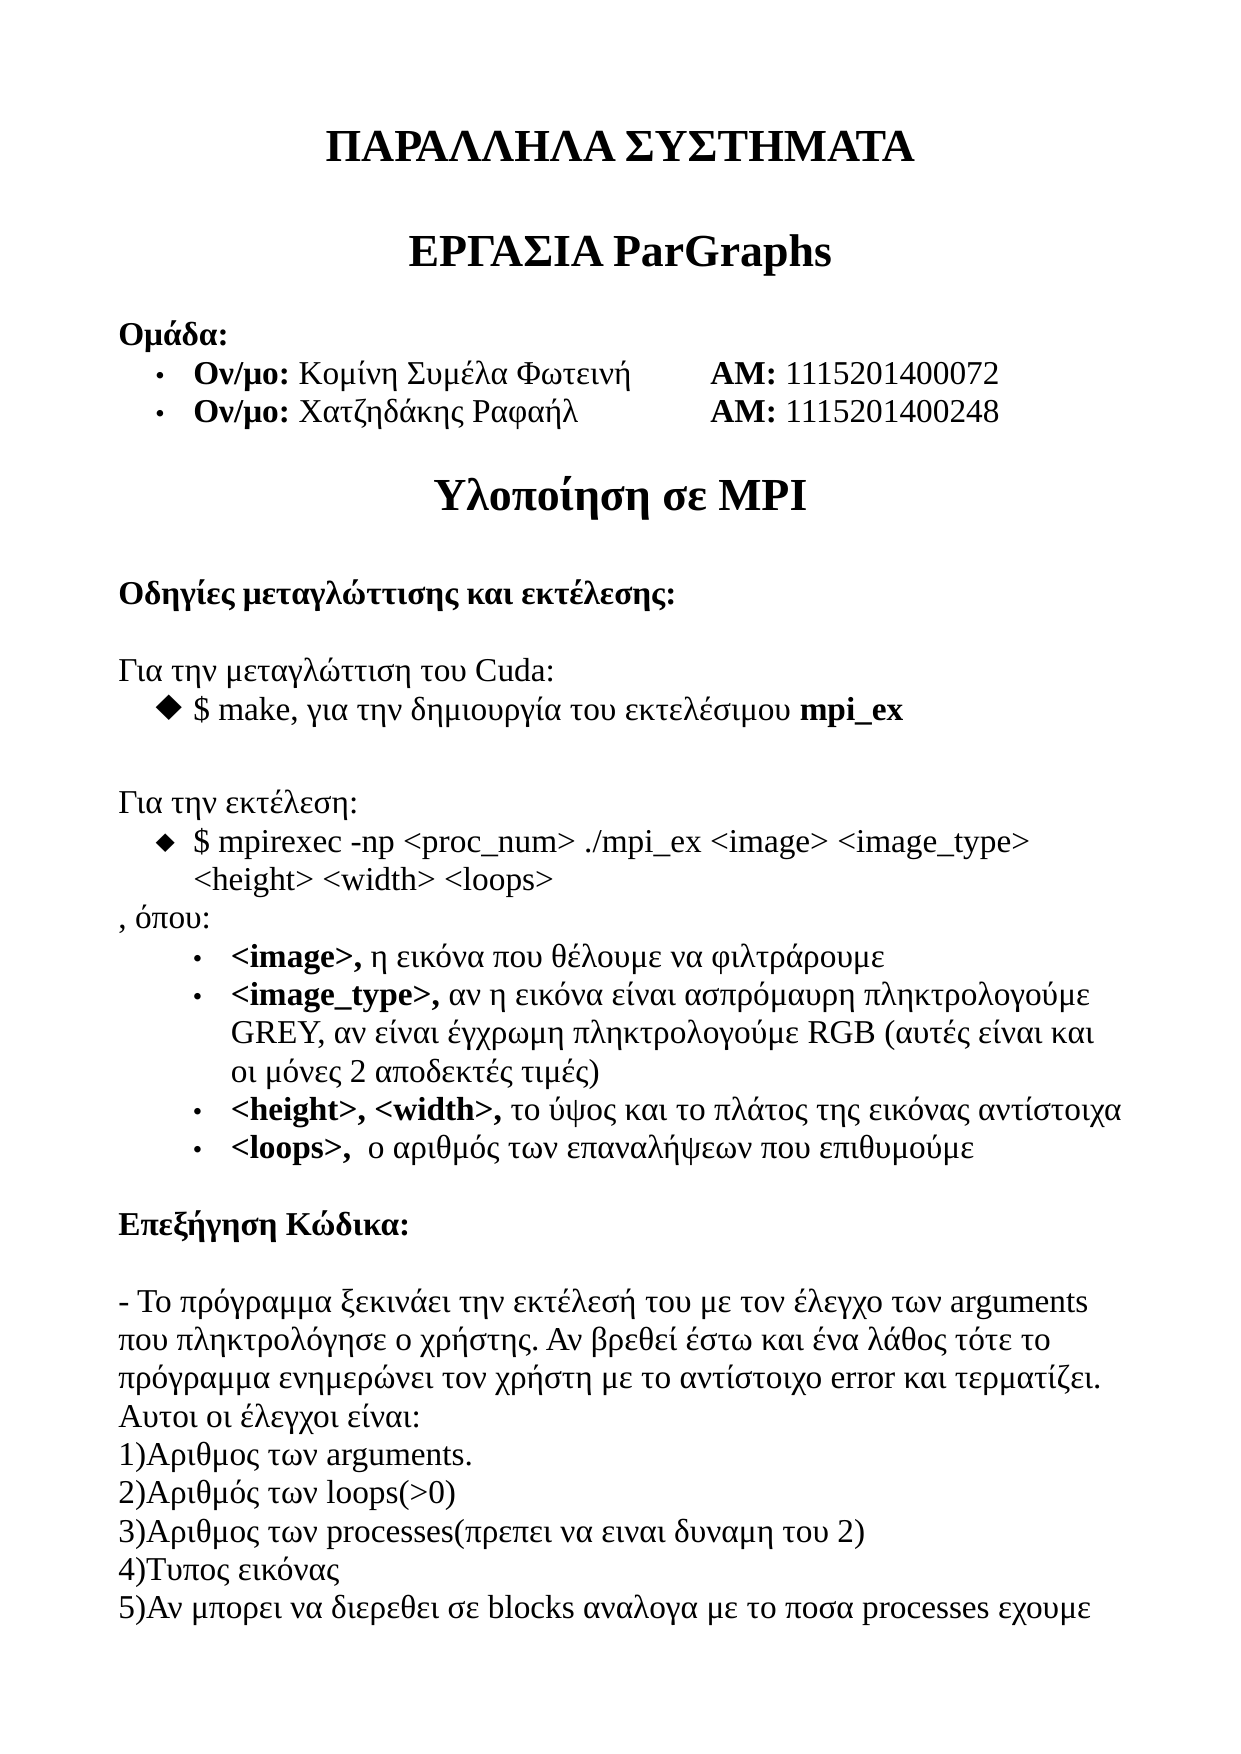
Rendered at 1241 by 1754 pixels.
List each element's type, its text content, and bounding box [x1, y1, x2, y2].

text 2)Αριθμός των loops(>0) [118, 1473, 1122, 1511]
text Για την εκτέλεση: [118, 783, 1122, 821]
list <image_type>, αν η εικόνα είναι ασπρόμαυρη πληκτρολογούμε GREY, αν είναι έγχρωμη πληκτρολογούμε RGB (αυτές είναι και οι μόνες 2 αποδεκτές τιμές) [193, 974, 1122, 1089]
text 3)Αριθμος των processes(πρεπει να ειναι δυναμη του 2) [118, 1511, 1122, 1549]
text Για την μεταγλώττιση του Cuda: [118, 650, 1122, 688]
text Επεξήγηση Κώδικα: [118, 1204, 1122, 1243]
list Ον/μο: Χατζηδάκης Ραφαήλ ΑΜ: 1115201400248 [156, 391, 1122, 429]
text 4)Τυπος εικόνας [118, 1549, 1122, 1588]
list $ mpirexec -np <proc_num> ./mpi_ex <image> <image_type> <height> <width> <loops> [156, 821, 1122, 898]
list <height>, <width>, το ύψος και το πλάτος της εικόνας αντίστοιχα [193, 1089, 1122, 1128]
text Αυτοι οι έλεγχοι είναι: [118, 1396, 1122, 1434]
text 5)Αν μπορει να διερεθει σε blocks αναλογα με το ποσα processes εχουμε [118, 1588, 1122, 1626]
text Υλοποίηση σε MPI [118, 468, 1122, 521]
list $ make, για την δημιουργία του εκτελέσιμου mpi_ex [156, 688, 1122, 730]
text ΕΡΓΑΣΙΑ ParGraphs [118, 223, 1122, 276]
text Ομάδα: [118, 314, 1122, 353]
text - Το πρόγραμμα ξεκινάει την εκτέλεσή του με τον έλεγχο των arguments που πληκτρολόγησε ο χρήστης. Αν βρεθεί έστω και ένα λάθος τότε το πρόγραμμα ενημερώνει τον χρήστη με το αντίστοιχο error και τερματίζει. [118, 1281, 1122, 1396]
text , όπου: [118, 898, 1122, 936]
list <loops>, ο αριθμός των επαναλήψεων που επιθυμούμε [193, 1128, 1122, 1166]
text Οδηγίες μεταγλώττισης και εκτέλεσης: [118, 573, 1122, 612]
text ΠΑΡΑΛΛΗΛΑ ΣΥΣΤΗΜΑΤΑ [118, 118, 1122, 171]
text 1)Αριθμος των arguments. [118, 1434, 1122, 1473]
list Ον/μο: Κομίνη Συμέλα Φωτεινή ΑΜ: 1115201400072 [156, 353, 1122, 391]
list <image>, η εικόνα που θέλουμε να φιλτράρουμε [193, 936, 1122, 974]
